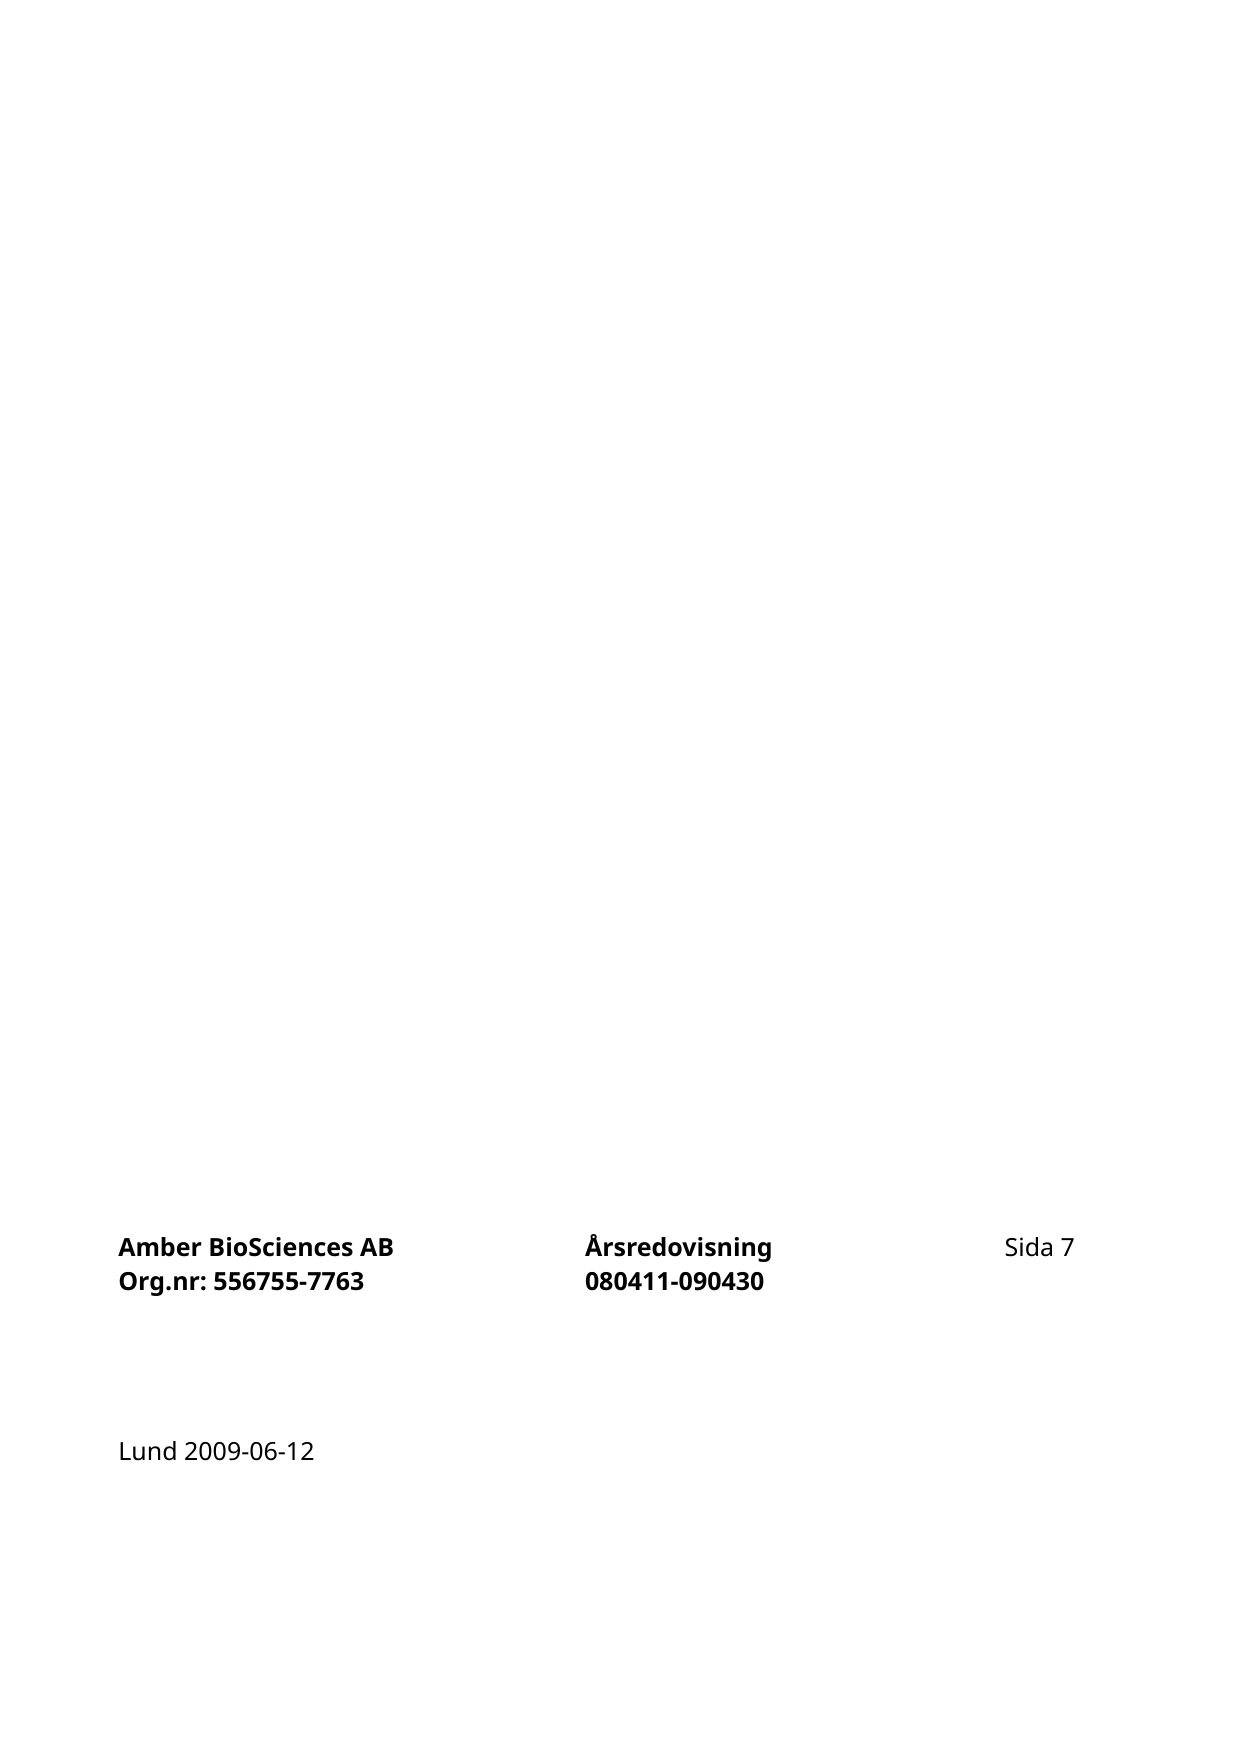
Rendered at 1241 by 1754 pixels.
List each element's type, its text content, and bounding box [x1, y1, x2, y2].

text Lund 2009-06-12 [118, 1434, 1122, 1468]
text Org.nr: 556755-7763 080411-090430 [118, 1264, 1122, 1298]
text Amber BioSciences AB Årsredovisning Sida 7 [118, 1230, 1122, 1264]
